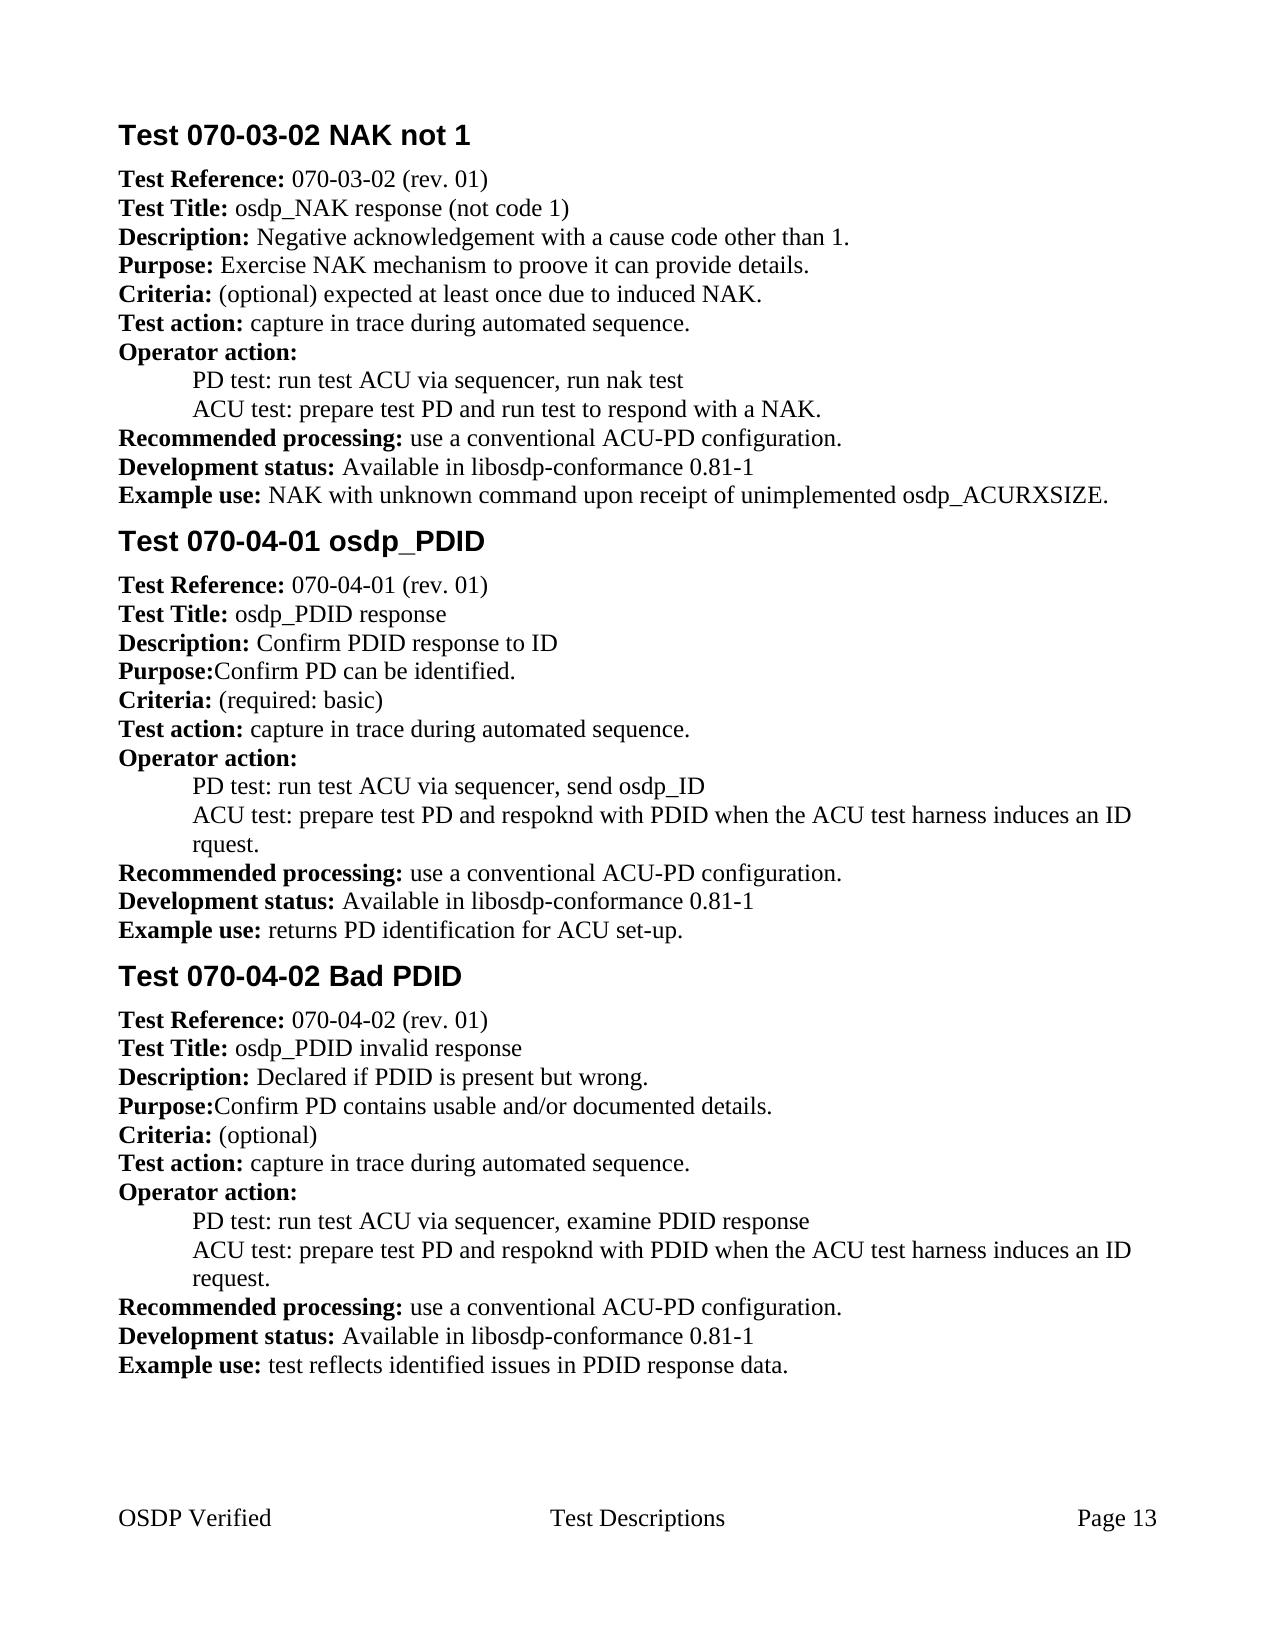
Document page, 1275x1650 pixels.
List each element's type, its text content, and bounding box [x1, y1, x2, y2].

text Development status: Available in libosdp-conformance 0.81-1 [118, 886, 1157, 915]
text Purpose:Confirm PD can be identified. [118, 656, 1157, 685]
text Criteria: (optional) [118, 1120, 1157, 1148]
text Criteria: (optional) expected at least once due to induced NAK. [118, 279, 1157, 308]
text Criteria: (required: basic) [118, 685, 1157, 714]
text Example use: test reflects identified issues in PDID response data. [118, 1350, 1157, 1378]
text Description: Negative acknowledgement with a cause code other than 1. [118, 222, 1157, 251]
text Purpose:Confirm PD contains usable and/or documented details. [118, 1091, 1157, 1120]
subtitle Test 070-04-02 Bad PDID [118, 958, 1157, 992]
text Description: Confirm PDID response to ID [118, 628, 1157, 656]
text Description: Declared if PDID is present but wrong. [118, 1062, 1157, 1091]
text PD test: run test ACU via sequencer, run nak test [118, 366, 1157, 394]
subtitle Test 070-04-01 osdp_PDID [118, 524, 1157, 558]
text Operator action: [118, 743, 1157, 771]
text PD test: run test ACU via sequencer, examine PDID response [118, 1206, 1157, 1235]
text Recommended processing: use a conventional ACU-PD configuration. [118, 423, 1157, 452]
text Development status: Available in libosdp-conformance 0.81-1 [118, 1321, 1157, 1350]
text Recommended processing: use a conventional ACU-PD configuration. [118, 1292, 1157, 1321]
text Operator action: [118, 337, 1157, 366]
text Test Reference: 070-04-02 (rev. 01) [118, 1005, 1157, 1033]
text Test action: capture in trace during automated sequence. [118, 308, 1157, 337]
text Test Reference: 070-03-02 (rev. 01) [118, 164, 1157, 193]
text ACU test: prepare test PD and respoknd with PDID when the ACU test harness induces an ID rquest. [192, 800, 1157, 858]
text Test action: capture in trace during automated sequence. [118, 1148, 1157, 1177]
text Test Title: osdp_NAK response (not code 1) [118, 193, 1157, 222]
text Recommended processing: use a conventional ACU-PD configuration. [118, 858, 1157, 886]
subtitle Test 070-03-02 NAK not 1 [118, 118, 1157, 152]
text ACU test: prepare test PD and respoknd with PDID when the ACU test harness induces an ID request. [192, 1235, 1157, 1292]
text PD test: run test ACU via sequencer, send osdp_ID [118, 771, 1157, 800]
text Example use: NAK with unknown command upon receipt of unimplemented osdp_ACURXSIZE. [118, 481, 1157, 509]
text Test Title: osdp_PDID invalid response [118, 1033, 1157, 1062]
text Operator action: [118, 1177, 1157, 1206]
text Development status: Available in libosdp-conformance 0.81-1 [118, 452, 1157, 481]
text Test action: capture in trace during automated sequence. [118, 714, 1157, 743]
text Purpose: Exercise NAK mechanism to proove it can provide details. [118, 251, 1157, 279]
text Test Reference: 070-04-01 (rev. 01) [118, 570, 1157, 599]
text ACU test: prepare test PD and run test to respond with a NAK. [118, 394, 1157, 423]
text Test Title: osdp_PDID response [118, 599, 1157, 628]
text Example use: returns PD identification for ACU set-up. [118, 915, 1157, 944]
